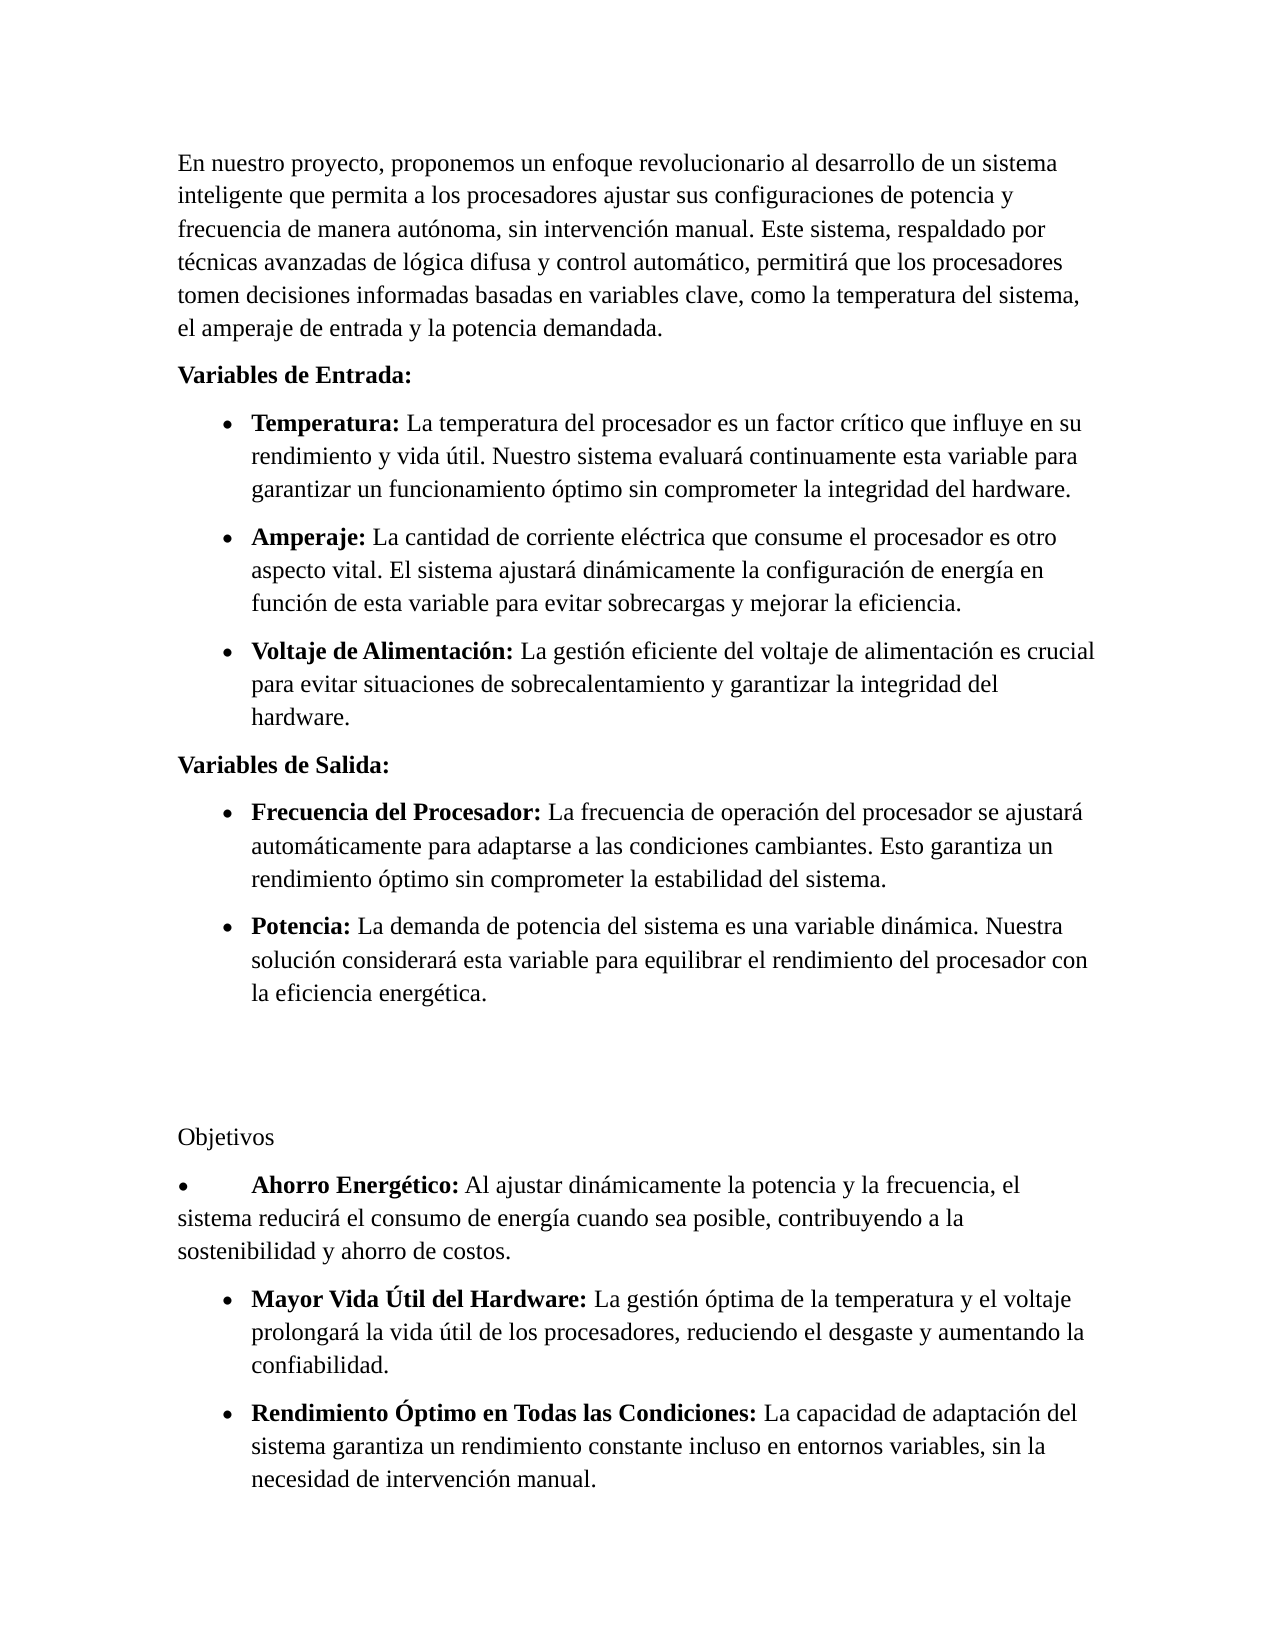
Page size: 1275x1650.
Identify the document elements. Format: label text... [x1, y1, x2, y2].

list Frecuencia del Procesador: La frecuencia de operación del procesador se ajustará automáticamente para adaptarse a las condiciones cambiantes. Esto garantiza un rendimiento óptimo sin comprometer la estabilidad del sistema. [222, 797, 1098, 892]
list Rendimiento Óptimo en Todas las Condiciones: La capacidad de adaptación del sistema garantiza un rendimiento constante incluso en entornos variables, sin la necesidad de intervención manual. [222, 1398, 1098, 1493]
text Objetivos [177, 1122, 1098, 1151]
text Variables de Entrada: [177, 360, 1098, 389]
list Amperaje: La cantidad de corriente eléctrica que consume el procesador es otro aspecto vital. El sistema ajustará dinámicamente la configuración de energía en función de esta variable para evitar sobrecargas y mejorar la eficiencia. [222, 522, 1098, 617]
list Potencia: La demanda de potencia del sistema es una variable dinámica. Nuestra solución considerará esta variable para equilibrar el rendimiento del procesador con la eficiencia energética. [222, 911, 1098, 1006]
list Mayor Vida Útil del Hardware: La gestión óptima de la temperatura y el voltaje prolongará la vida útil de los procesadores, reduciendo el desgaste y aumentando la confiabilidad. [222, 1284, 1098, 1379]
text En nuestro proyecto, proponemos un enfoque revolucionario al desarrollo de un sistema inteligente que permita a los procesadores ajustar sus configuraciones de potencia y frecuencia de manera autónoma, sin intervención manual. Este sistema, respaldado por técnicas avanzadas de lógica difusa y control automático, permitirá que los procesadores tomen decisiones informadas basadas en variables clave, como la temperatura del sistema, el amperaje de entrada y la potencia demandada. [177, 148, 1098, 341]
list Temperatura: La temperatura del procesador es un factor crítico que influye en su rendimiento y vida útil. Nuestro sistema evaluará continuamente esta variable para garantizar un funcionamiento óptimo sin comprometer la integridad del hardware. [222, 408, 1098, 503]
list Voltaje de Alimentación: La gestión eficiente del voltaje de alimentación es crucial para evitar situaciones de sobrecalentamiento y garantizar la integridad del hardware. [222, 636, 1098, 731]
text Variables de Salida: [177, 750, 1098, 778]
list Ahorro Energético: Al ajustar dinámicamente la potencia y la frecuencia, el sistema reducirá el consumo de energía cuando sea posible, contribuyendo a la sostenibilidad y ahorro de costos. [177, 1170, 1098, 1265]
